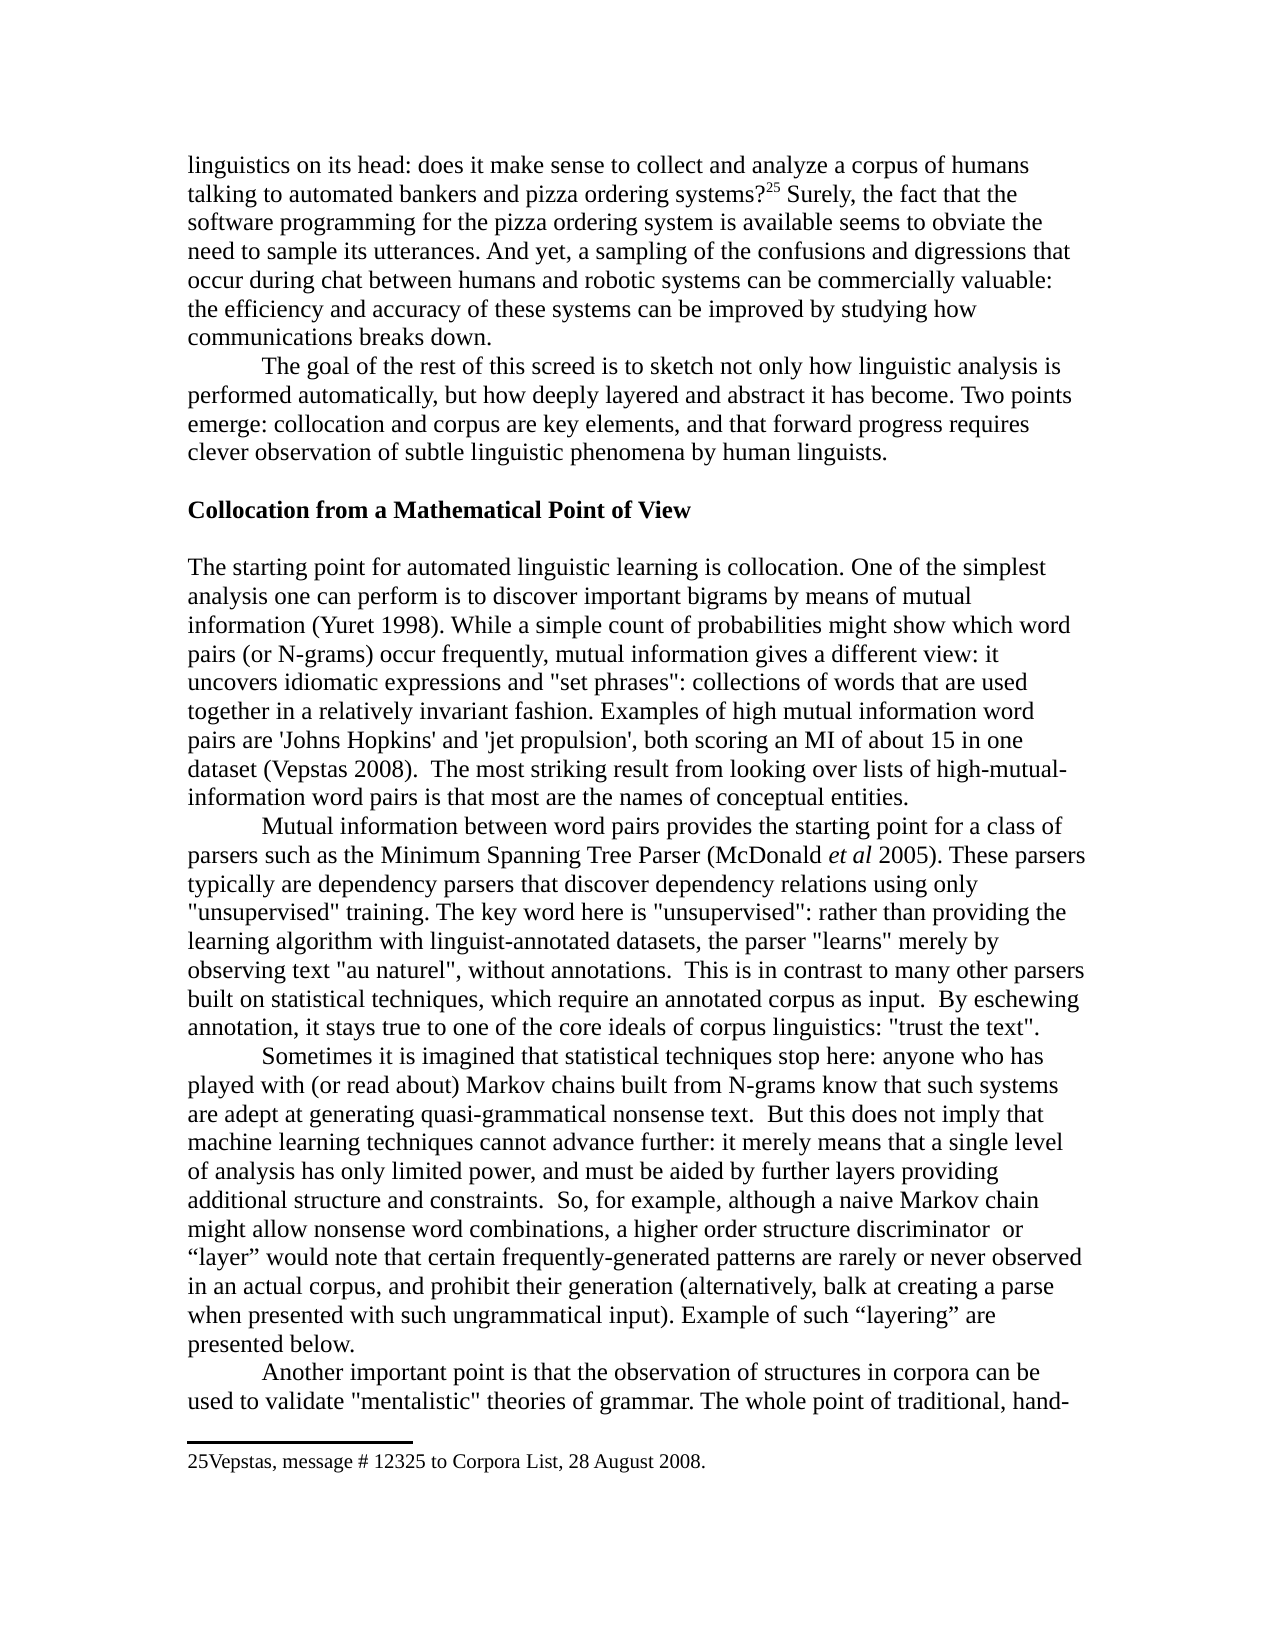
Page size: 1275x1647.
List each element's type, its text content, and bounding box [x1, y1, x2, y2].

text The goal of the rest of this screed is to sketch not only how linguistic analysis is performed automatically, but how deeply layered and abstract it has become. Two points emerge: collocation and corpus are key elements, and that forward progress requires clever observation of subtle linguistic phenomena by human linguists. [187, 351, 1087, 466]
text linguistics on its head: does it make sense to collect and analyze a corpus of humans talking to automated bankers and pizza ordering systems? Surely, the fact that the software programming for the pizza ordering system is available seems to obviate the need to sample its utterances. And yet, a sampling of the confusions and digressions that occur during chat between humans and robotic systems can be commercially valuable: the efficiency and accuracy of these systems can be improved by studying how communications breaks down. [187, 150, 1087, 351]
text Mutual information between word pairs provides the starting point for a class of parsers such as the Minimum Spanning Tree Parser (McDonald et al 2005). These parsers typically are dependency parsers that discover dependency relations using only "unsupervised" training. The key word here is "unsupervised": rather than providing the learning algorithm with linguist-annotated datasets, the parser "learns" merely by observing text "au naturel", without annotations. This is in contrast to many other parsers built on statistical techniques, which require an annotated corpus as input. By eschewing annotation, it stays true to one of the core ideals of corpus linguistics: "trust the text". [187, 811, 1087, 1041]
text Vepstas, message # 12325 to Corpora List, 28 August 2008. [187, 1448, 1087, 1473]
text Sometimes it is imagined that statistical techniques stop here: anyone who has played with (or read about) Markov chains built from N-grams know that such systems are adept at generating quasi-grammatical nonsense text. But this does not imply that machine learning techniques cannot advance further: it merely means that a single level of analysis has only limited power, and must be aided by further layers providing additional structure and constraints. So, for example, although a naive Markov chain might allow nonsense word combinations, a higher order structure discriminator or “layer” would note that certain frequently-generated patterns are rarely or never observed in an actual corpus, and prohibit their generation (alternatively, balk at creating a parse when presented with such ungrammatical input). Example of such “layering” are presented below. [187, 1041, 1087, 1357]
text Another important point is that the observation of structures in corpora can be used to validate "mentalistic" theories of grammar. The whole point of traditional, hand- [187, 1357, 1087, 1415]
text The starting point for automated linguistic learning is collocation. One of the simplest analysis one can perform is to discover important bigrams by means of mutual information (Yuret 1998). While a simple count of probabilities might show which word pairs (or N-grams) occur frequently, mutual information gives a different view: it uncovers idiomatic expressions and "set phrases": collections of words that are used together in a relatively invariant fashion. Examples of high mutual information word pairs are 'Johns Hopkins' and 'jet propulsion', both scoring an MI of about 15 in one dataset (Vepstas 2008). The most striking result from looking over lists of high-mutual-information word pairs is that most are the names of conceptual entities. [187, 552, 1087, 811]
text Collocation from a Mathematical Point of View [187, 495, 1087, 524]
